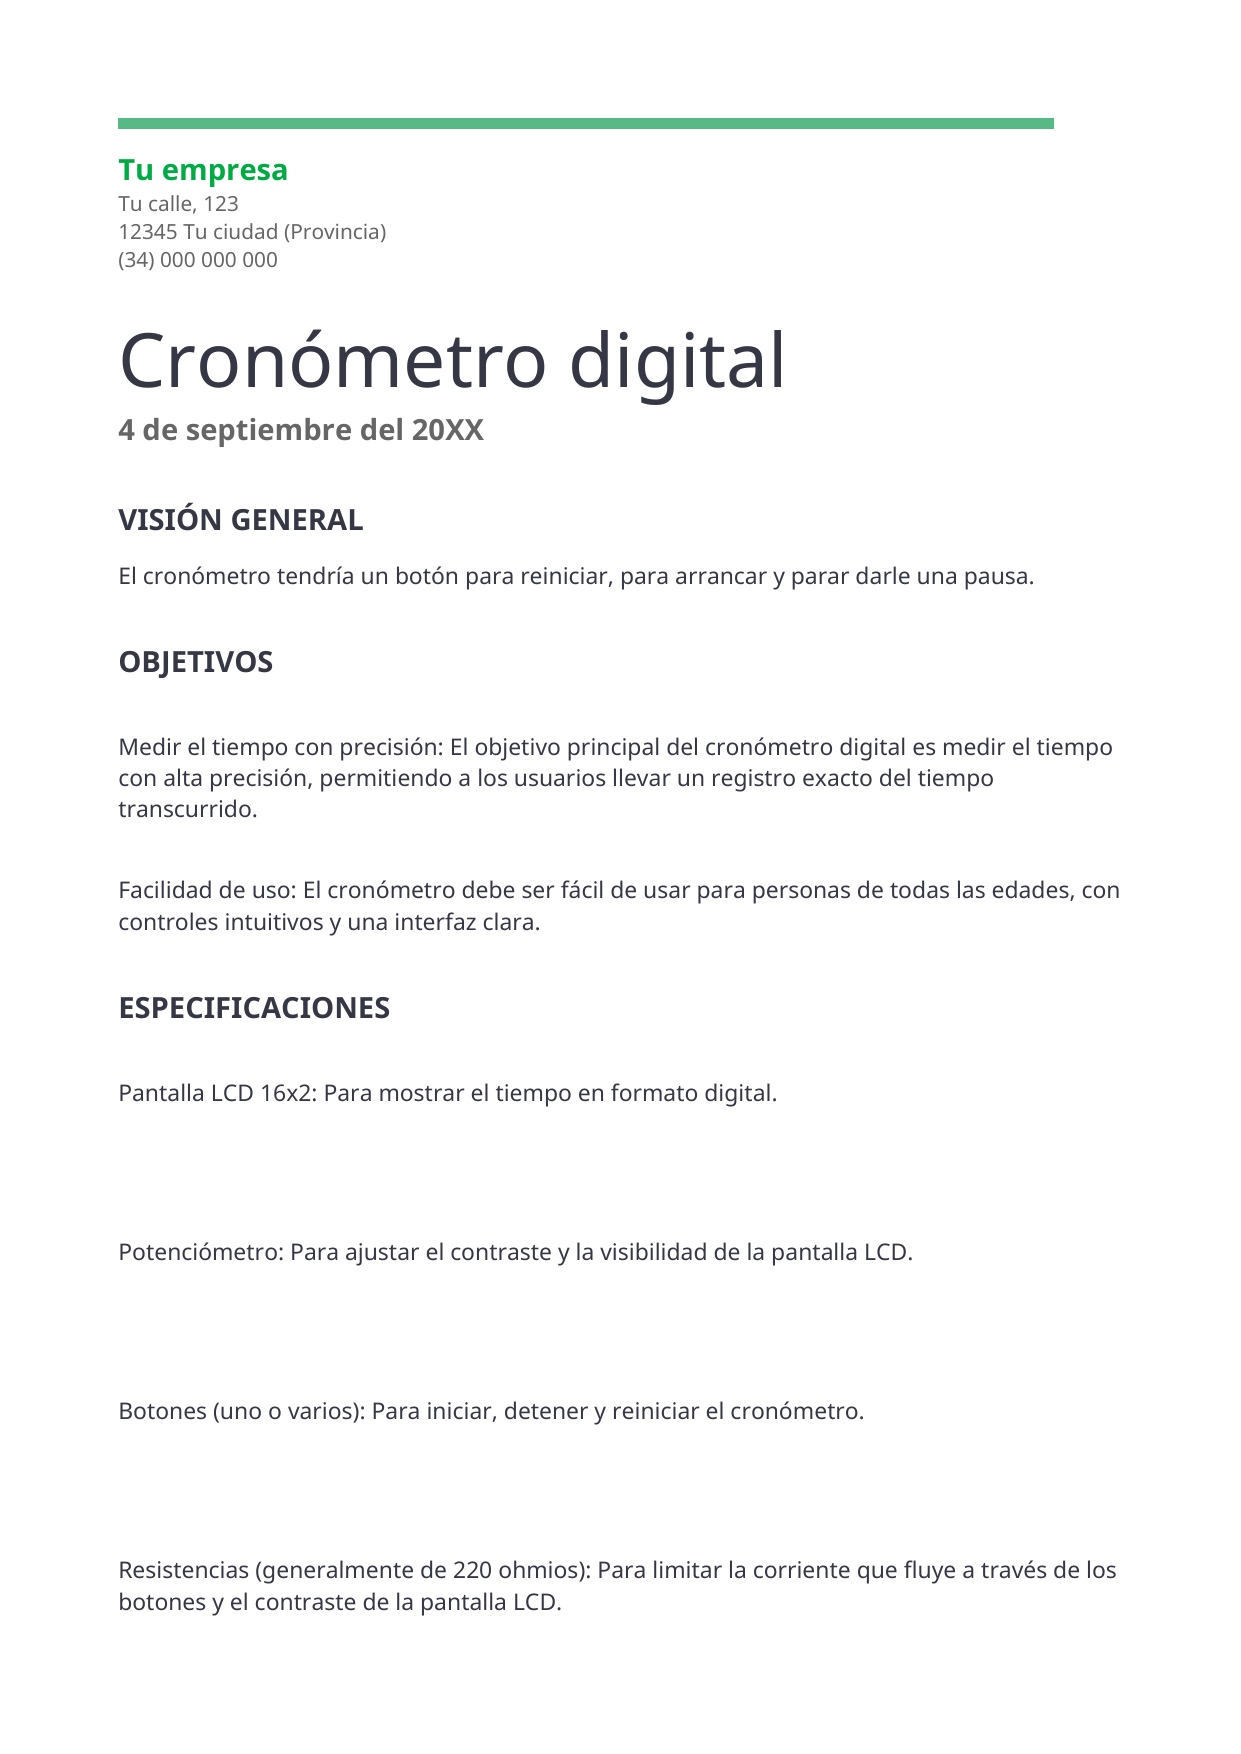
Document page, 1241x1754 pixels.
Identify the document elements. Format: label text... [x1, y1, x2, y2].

text 4 de septiembre del 20XX [118, 409, 1122, 449]
text Pantalla LCD 16x2: Para mostrar el tiempo en formato digital. [118, 1077, 1122, 1108]
text El cronómetro tendría un botón para reiniciar, para arrancar y parar darle una pausa. [118, 560, 1122, 591]
text VISIÓN GENERAL [118, 499, 1122, 539]
text Botones (uno o varios): Para iniciar, detener y reiniciar el cronómetro. [118, 1395, 1122, 1426]
text Tu empresa [118, 149, 1122, 189]
text Tu calle, 123 12345 Tu ciudad (Provincia) (34) 000 000 000 [118, 189, 1122, 274]
text Resistencias (generalmente de 220 ohmios): Para limitar la corriente que fluye a través de los botones y el contraste de la pantalla LCD. [118, 1554, 1122, 1617]
text Potenciómetro: Para ajustar el contraste y la visibilidad de la pantalla LCD. [118, 1236, 1122, 1267]
text Facilidad de uso: El cronómetro debe ser fácil de usar para personas de todas las edades, con controles intuitivos y una interfaz clara. [118, 874, 1122, 937]
text Medir el tiempo con precisión: El objetivo principal del cronómetro digital es medir el tiempo con alta precisión, permitiendo a los usuarios llevar un registro exacto del tiempo transcurrido. [118, 731, 1122, 824]
text Cronómetro digital [118, 307, 1122, 409]
text OBJETIVOS [118, 641, 1122, 681]
text ESPECIFICACIONES [118, 987, 1122, 1027]
